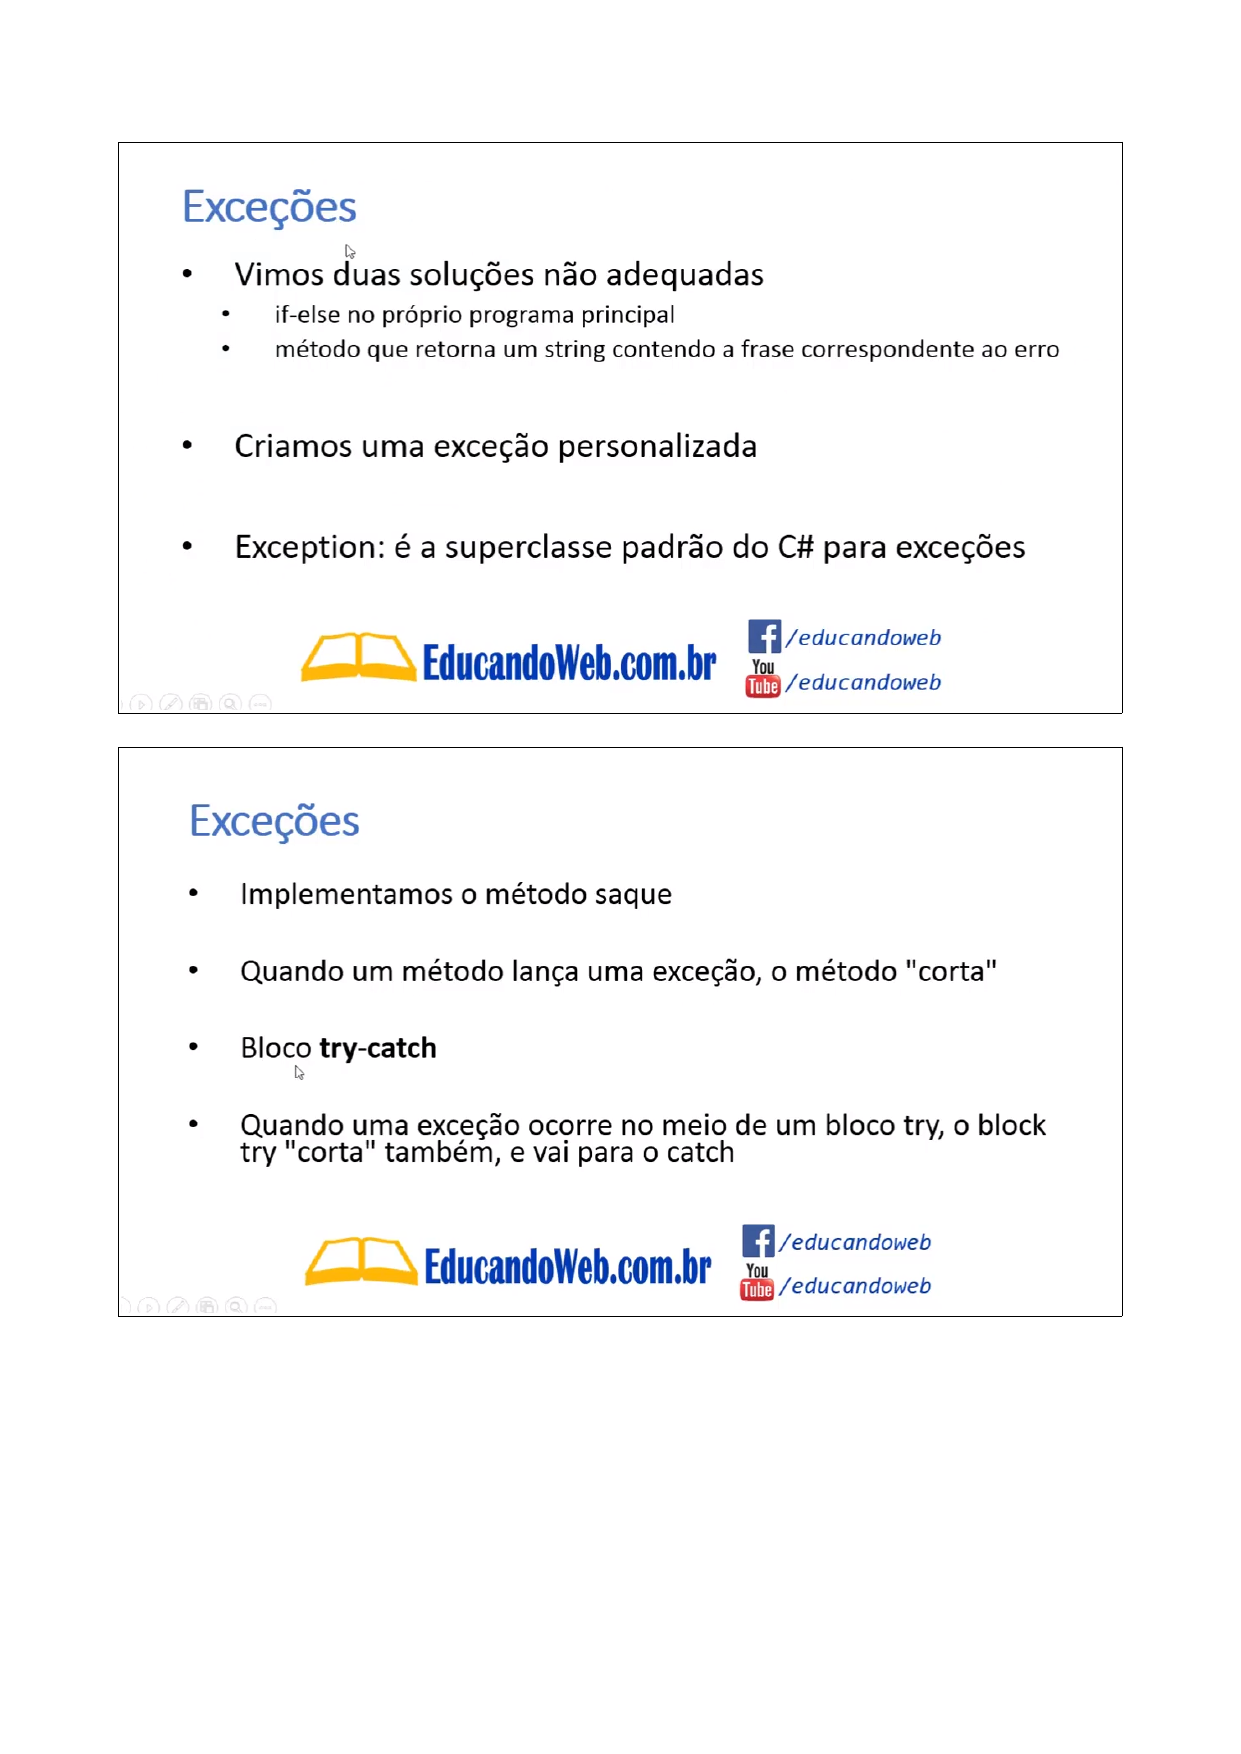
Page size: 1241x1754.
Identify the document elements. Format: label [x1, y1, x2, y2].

picture [121, 749, 1119, 1313]
picture [121, 144, 1119, 710]
